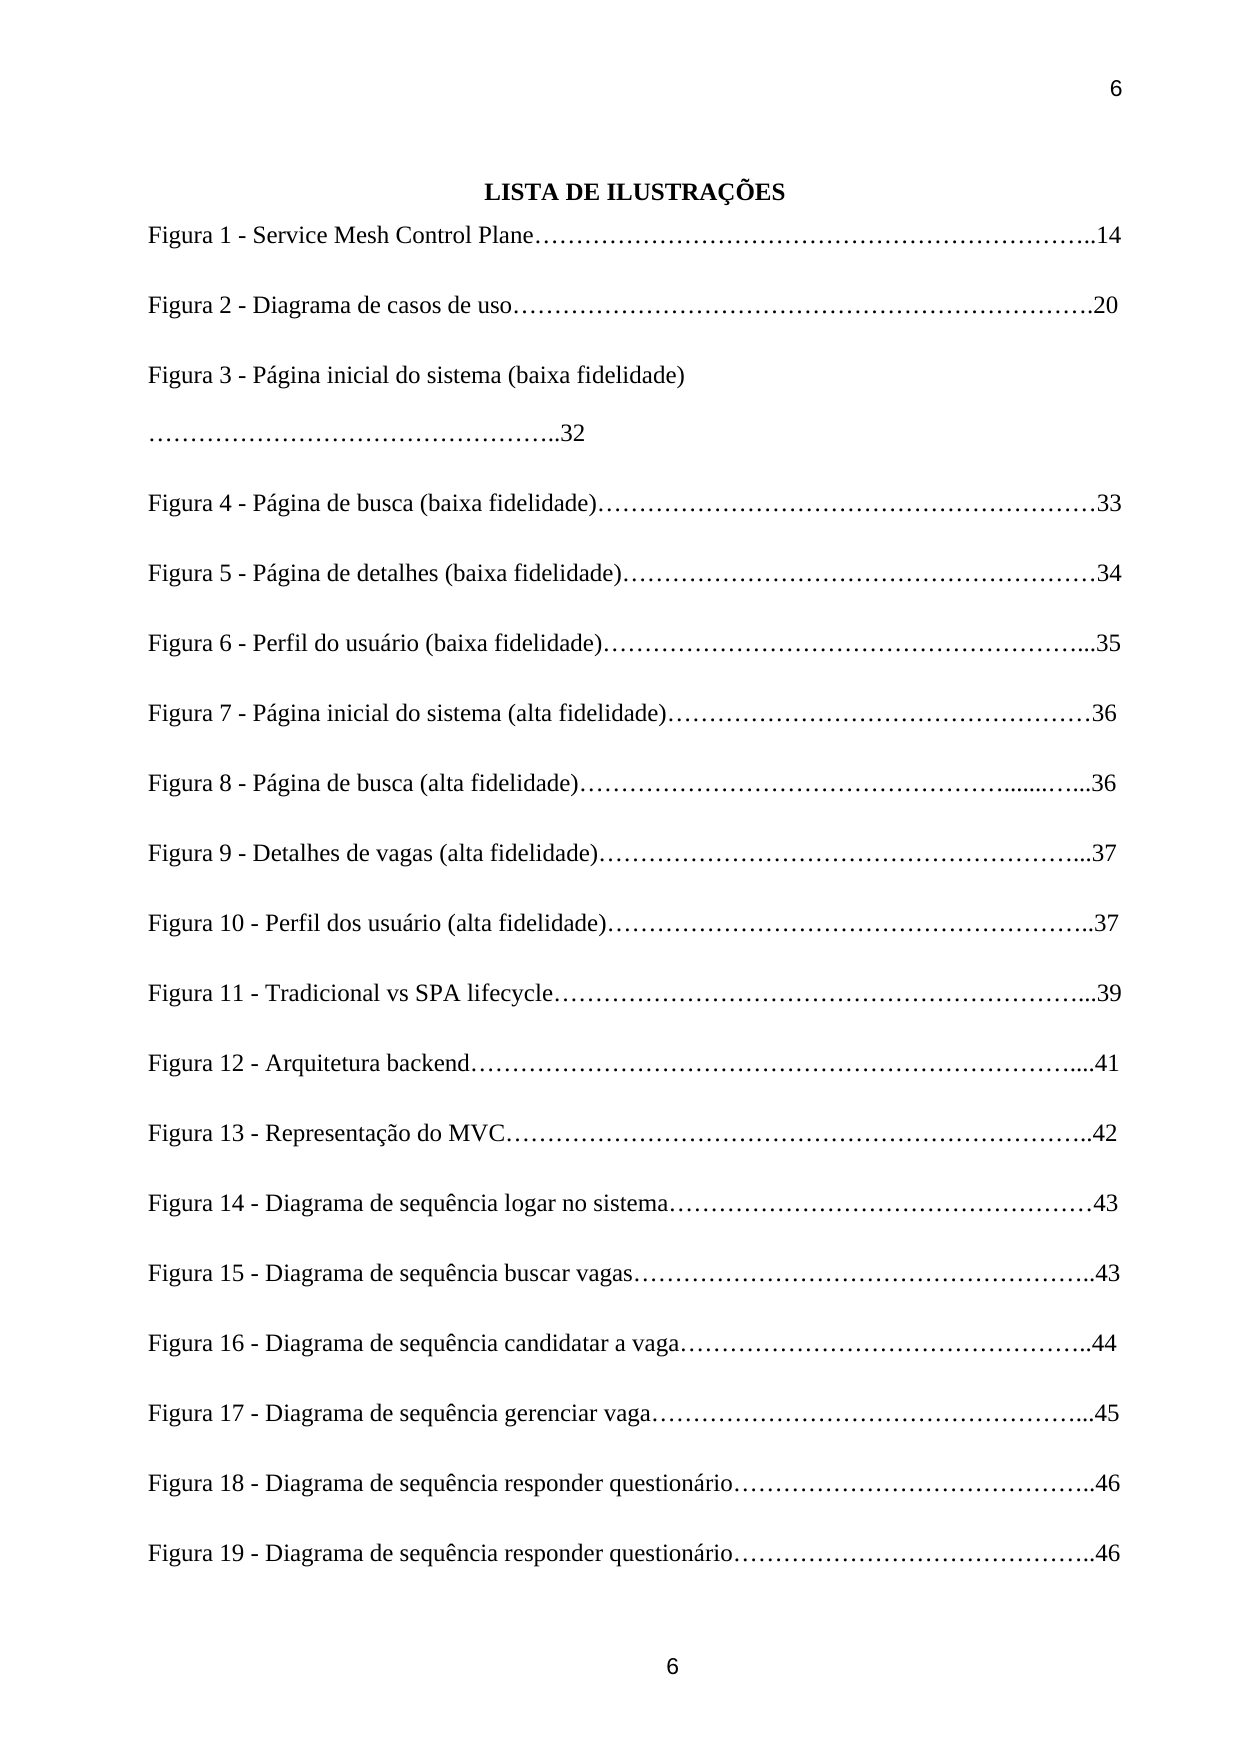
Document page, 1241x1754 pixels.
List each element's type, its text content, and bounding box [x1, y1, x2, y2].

text Figura 13 - Representação do MVC……………………………………………………………..42 [148, 1118, 1122, 1146]
text Figura 12 - Arquitetura backend………………………………………………………………....41 [148, 1048, 1122, 1076]
text Figura 19 - Diagrama de sequência responder questionário……………………………………..46 [148, 1538, 1122, 1566]
text Figura 17 - Diagrama de sequência gerenciar vaga……………………………………………...45 [148, 1398, 1122, 1426]
text Figura 18 - Diagrama de sequência responder questionário……………………………………..46 [148, 1468, 1122, 1496]
text Figura 14 - Diagrama de sequência logar no sistema……………………………………………43 [148, 1188, 1122, 1216]
text Figura 4 - Página de busca (baixa fidelidade)……………………………………………………33 [148, 488, 1122, 516]
text Figura 1 - Service Mesh Control Plane…………………………………………………………..14 [148, 220, 1122, 249]
text Figura 10 - Perfil dos usuário (alta fidelidade)…………………………………………………..37 [148, 908, 1122, 936]
text Figura 7 - Página inicial do sistema (alta fidelidade)……………………………………………36 [148, 698, 1122, 726]
text Figura 11 - Tradicional vs SPA lifecycle………………………………………………………...39 [148, 978, 1122, 1006]
text Figura 3 - Página inicial do sistema (baixa fidelidade)…………………………………………..32 [148, 360, 1122, 446]
text Figura 16 - Diagrama de sequência candidatar a vaga…………………………………………..44 [148, 1328, 1122, 1356]
text Figura 15 - Diagrama de sequência buscar vagas………………………………………………..43 [148, 1258, 1122, 1286]
text Figura 8 - Página de busca (alta fidelidade)…………………………………………….......…...36 [148, 768, 1122, 796]
text Figura 2 - Diagrama de casos de uso…………………………………………………………….20 [148, 290, 1122, 319]
text LISTA DE ILUSTRAÇÕES [148, 177, 1122, 206]
text Figura 6 - Perfil do usuário (baixa fidelidade)…………………………………………………...35 [148, 628, 1122, 656]
text Figura 5 - Página de detalhes (baixa fidelidade)…………………………………………………34 [148, 558, 1122, 586]
text Figura 9 - Detalhes de vagas (alta fidelidade)…………………………………………………...37 [148, 838, 1122, 866]
